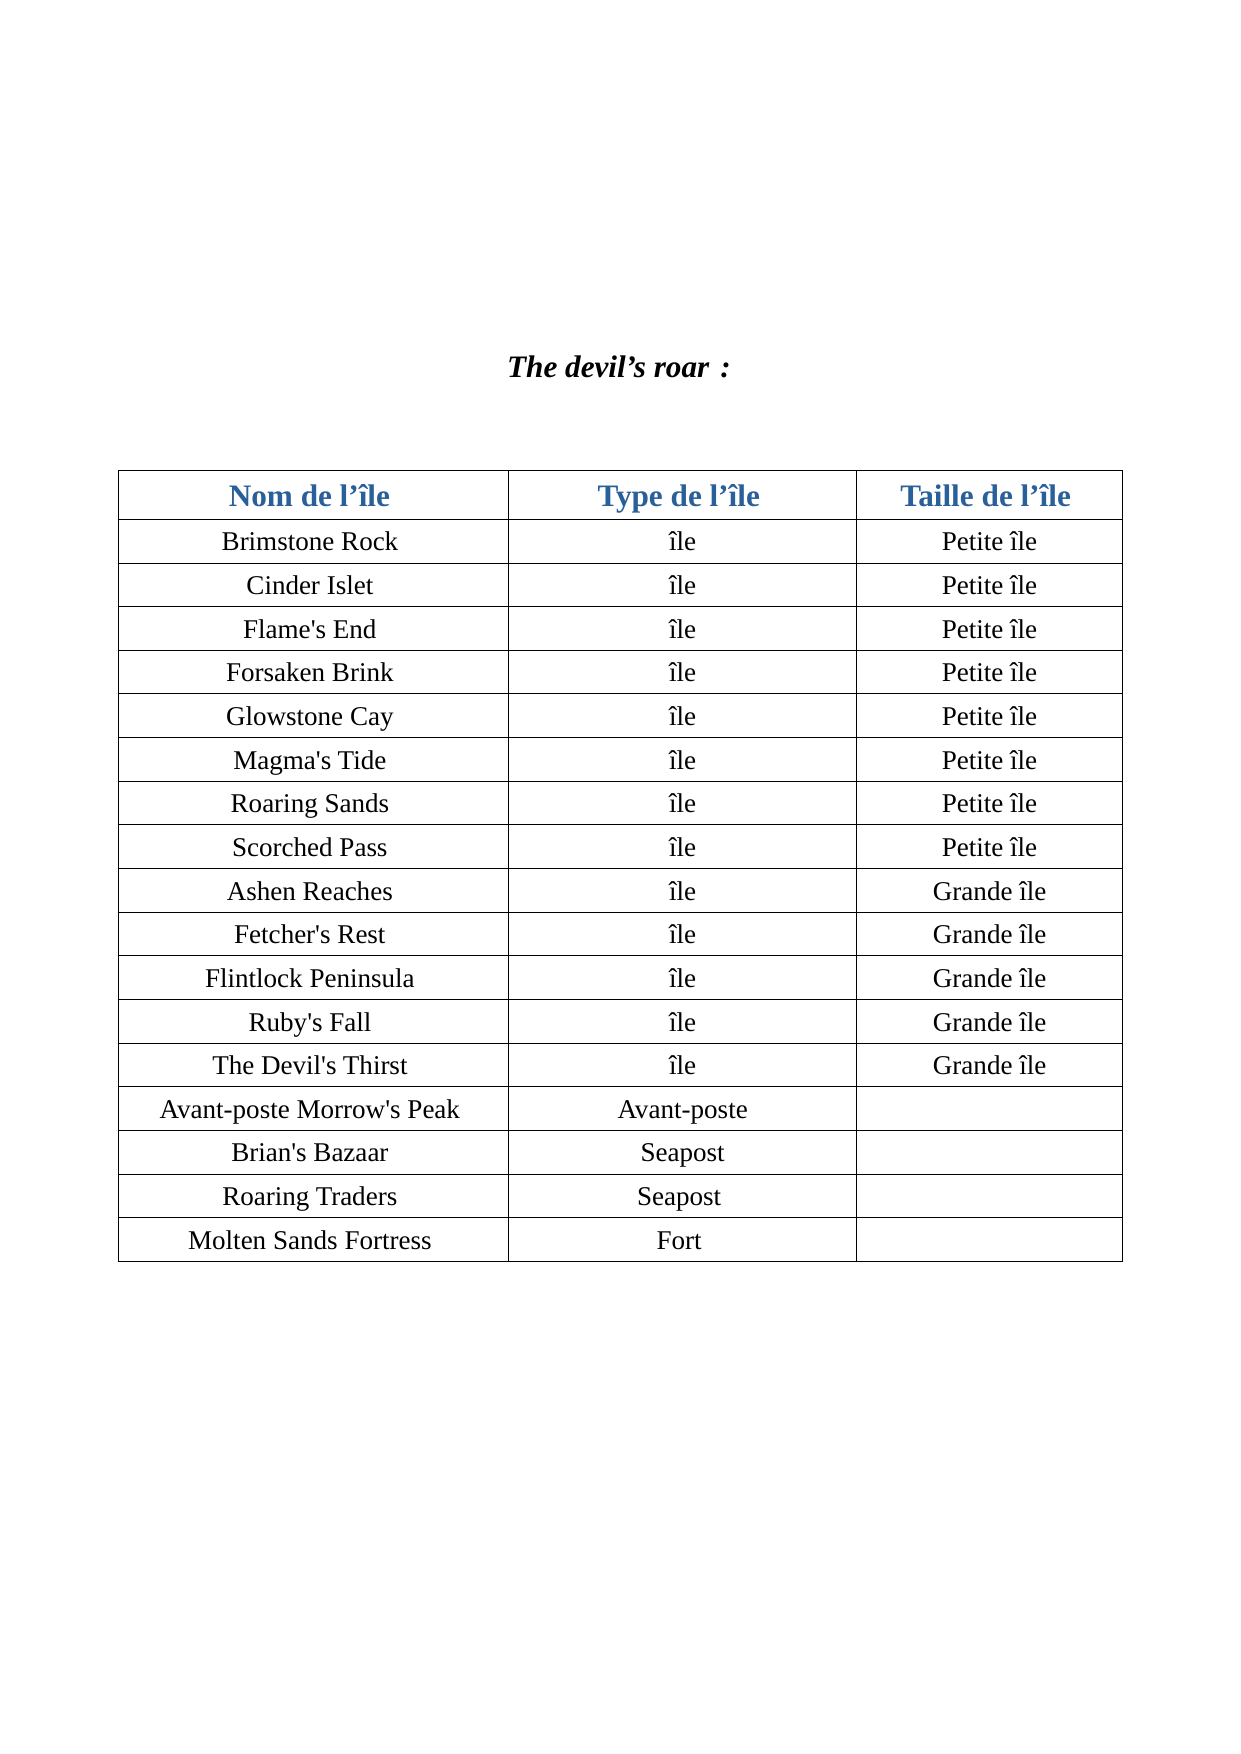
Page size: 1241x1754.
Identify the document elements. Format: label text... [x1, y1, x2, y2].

table_cell The Devil's Thirst [119, 1044, 508, 1086]
table_cell Cinder Islet [119, 564, 508, 606]
table_cell [857, 1131, 1122, 1173]
table_cell Molten Sands Fortress [119, 1218, 508, 1261]
table_cell île [509, 564, 856, 606]
table_cell Grande île [857, 913, 1122, 955]
table_header Taille de l’île [857, 471, 1122, 519]
table_cell Flintlock Peninsula [119, 956, 508, 999]
table_cell Avant-poste [509, 1087, 856, 1130]
table_cell Petite île [857, 564, 1122, 606]
table_cell Petite île [857, 782, 1122, 824]
table_header Nom de l’île [119, 471, 508, 519]
table_cell Grande île [857, 956, 1122, 999]
table_cell île [509, 1000, 856, 1042]
table_cell Ruby's Fall [119, 1000, 508, 1042]
table_cell Seapost [509, 1131, 856, 1173]
table_cell Petite île [857, 651, 1122, 693]
table_cell Magma's Tide [119, 738, 508, 781]
table_cell Petite île [857, 694, 1122, 737]
table_cell Grande île [857, 869, 1122, 912]
table_cell Petite île [857, 738, 1122, 781]
table_cell Petite île [857, 825, 1122, 868]
table_cell Roaring Traders [119, 1175, 508, 1217]
table_cell Flame's End [119, 607, 508, 650]
table_cell Forsaken Brink [119, 651, 508, 693]
table_cell île [509, 738, 856, 781]
table_cell Fort [509, 1218, 856, 1261]
table_cell Glowstone Cay [119, 694, 508, 737]
table_cell [857, 1175, 1122, 1217]
table_cell Seapost [509, 1175, 856, 1217]
table_cell Brian's Bazaar [119, 1131, 508, 1173]
table_cell île [509, 520, 856, 562]
table_cell île [509, 694, 856, 737]
table_cell [857, 1087, 1122, 1130]
table_cell Fetcher's Rest [119, 913, 508, 955]
table_cell Roaring Sands [119, 782, 508, 824]
table_cell île [509, 956, 856, 999]
table_cell île [509, 607, 856, 650]
table_cell île [509, 825, 856, 868]
table_cell île [509, 1044, 856, 1086]
table_cell île [509, 869, 856, 912]
table_header Type de l’île [509, 471, 856, 519]
text The devil’s roar : [118, 348, 1122, 384]
table_cell Ashen Reaches [119, 869, 508, 912]
table_cell île [509, 913, 856, 955]
table_cell Scorched Pass [119, 825, 508, 868]
table_cell île [509, 782, 856, 824]
table_cell île [509, 651, 856, 693]
table_cell Grande île [857, 1000, 1122, 1042]
table_cell Petite île [857, 607, 1122, 650]
table_cell Grande île [857, 1044, 1122, 1086]
table_cell Petite île [857, 520, 1122, 562]
table_cell Brimstone Rock [119, 520, 508, 562]
table_cell [857, 1218, 1122, 1261]
table_cell Avant-poste Morrow's Peak [119, 1087, 508, 1130]
